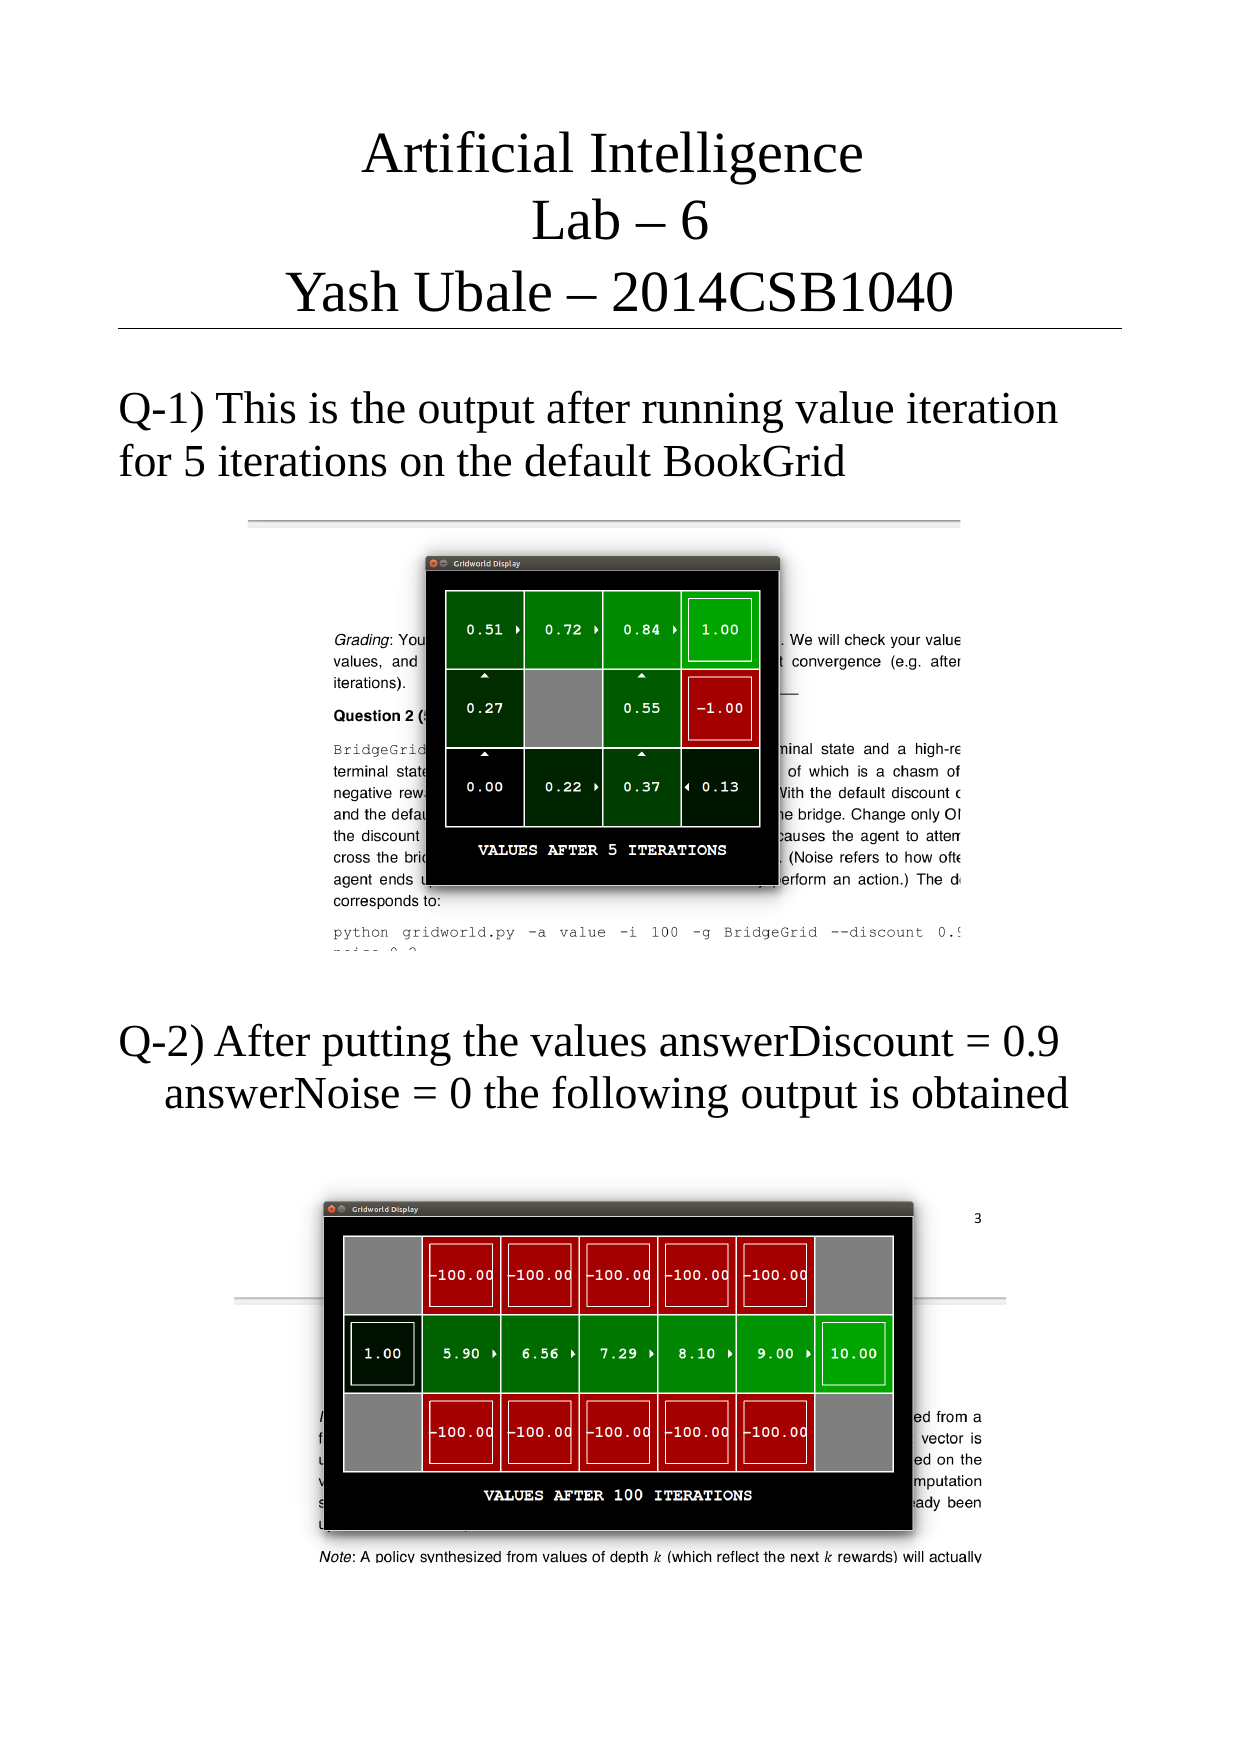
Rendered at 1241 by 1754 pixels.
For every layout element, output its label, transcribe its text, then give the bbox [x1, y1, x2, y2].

text Q-1) This is the output after running value iteration for 5 iterations on the default BookGrid [118, 381, 1122, 486]
text Artificial Intelligence [118, 118, 1122, 185]
text Yash Ubale – 2014CSB1040 [118, 252, 1122, 328]
picture [234, 1171, 1007, 1563]
text answerNoise = 0 the following output is obtained [118, 1066, 1122, 1119]
text Q-2) After putting the values answerDiscount = 0.9 [118, 1013, 1122, 1066]
text Lab – 6 [118, 185, 1122, 252]
picture [247, 506, 961, 951]
